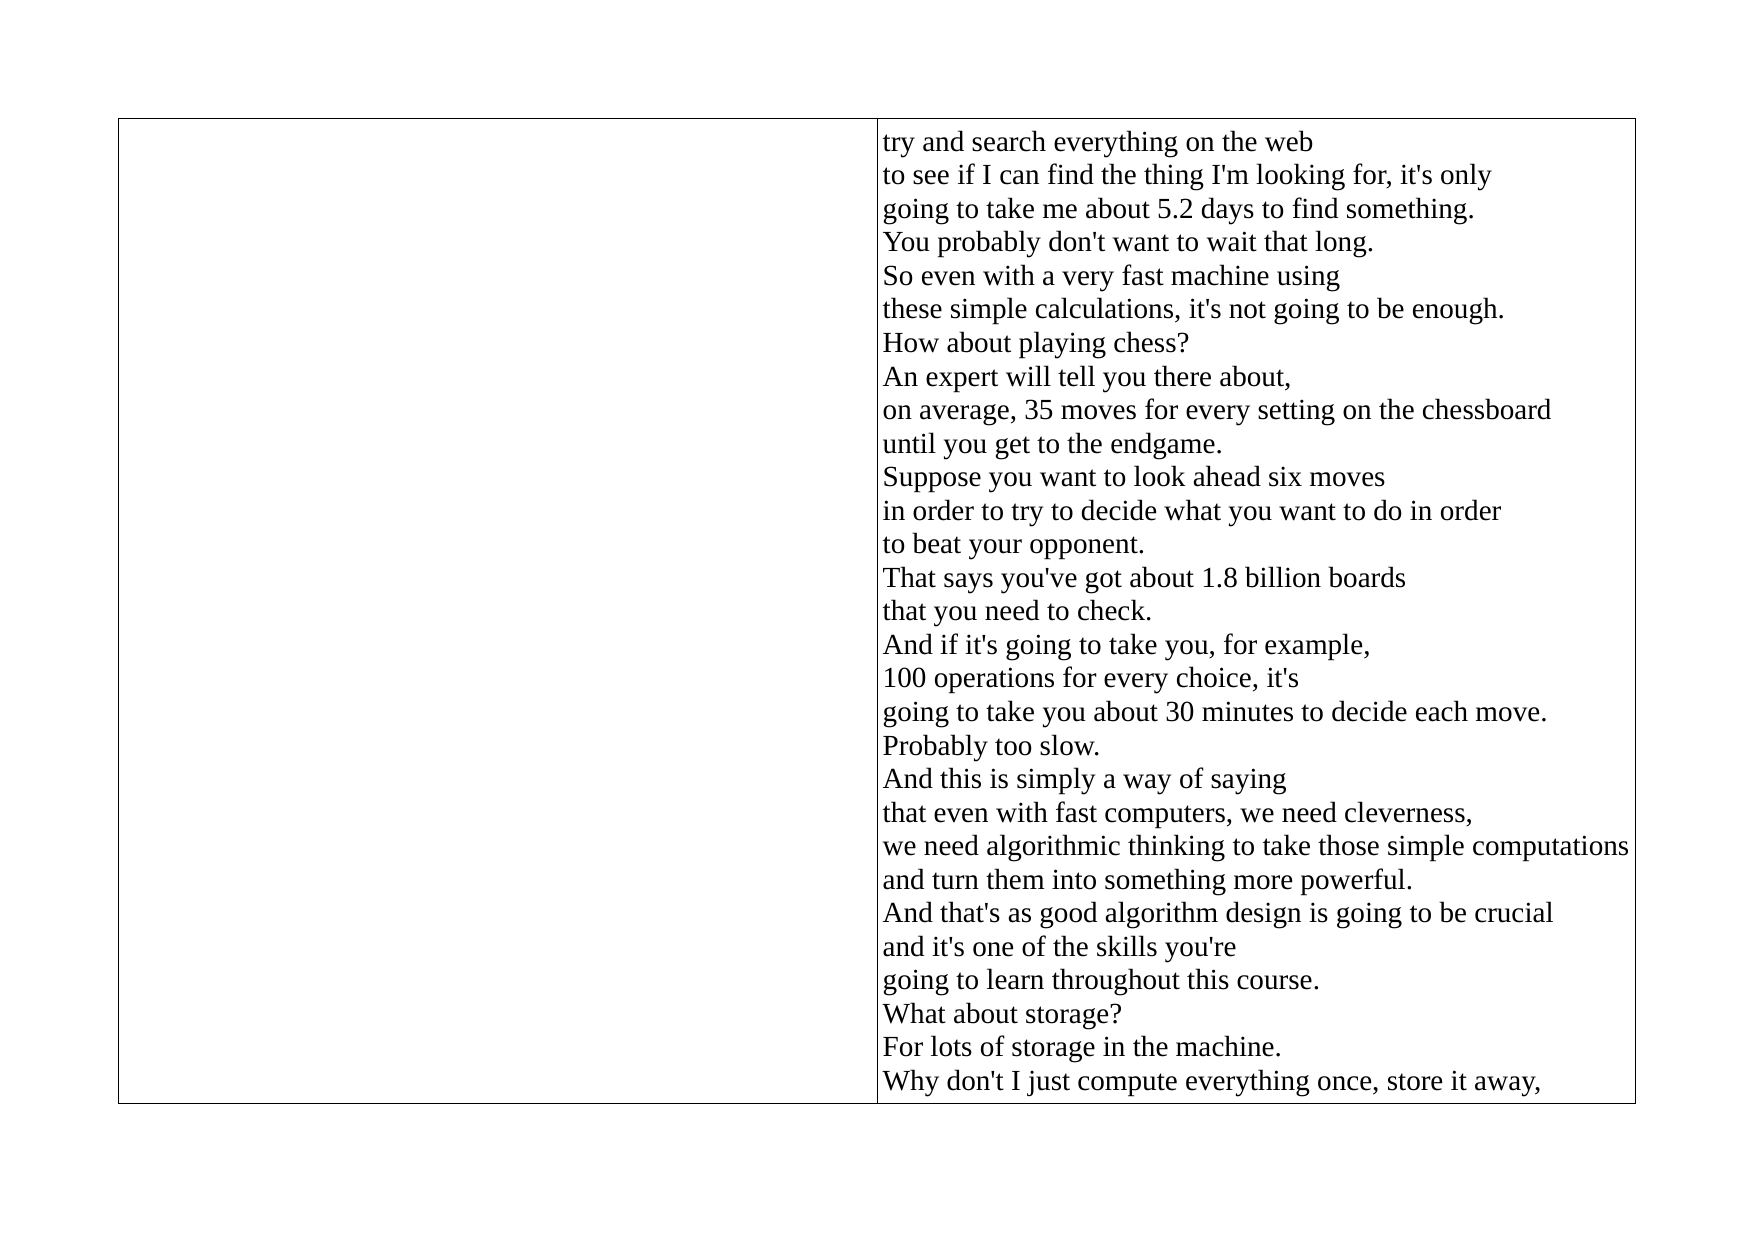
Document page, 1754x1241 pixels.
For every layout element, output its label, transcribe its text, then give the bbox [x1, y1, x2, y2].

table_header [119, 119, 877, 1102]
table_header try and search everything on the web to see if I can find the thing I'm looking for, it's only going to take me about 5.2 days to find something. You probably don't want to wait that long. So even with a very fast machine using these simple calculations, it's not going to be enough. How about playing chess? An expert will tell you there about, on average, 35 moves for every setting on the chessboard until you get to the endgame. Suppose you want to look ahead six moves in order to try to decide what you want to do in order to beat your opponent. That says you've got about 1.8 billion boards that you need to check. And if it's going to take you, for example, 100 operations for every choice, it's going to take you about 30 minutes to decide each move. Probably too slow. And this is simply a way of saying that even with fast computers, we need cleverness, we need algorithmic thinking to take those simple computations and turn them into something more powerful. And that's as good algorithm design is going to be crucial and it's one of the skills you're going to learn throughout this course. What about storage? For lots of storage in the machine. Why don't I just compute everything once, store it away, [878, 119, 1635, 1102]
